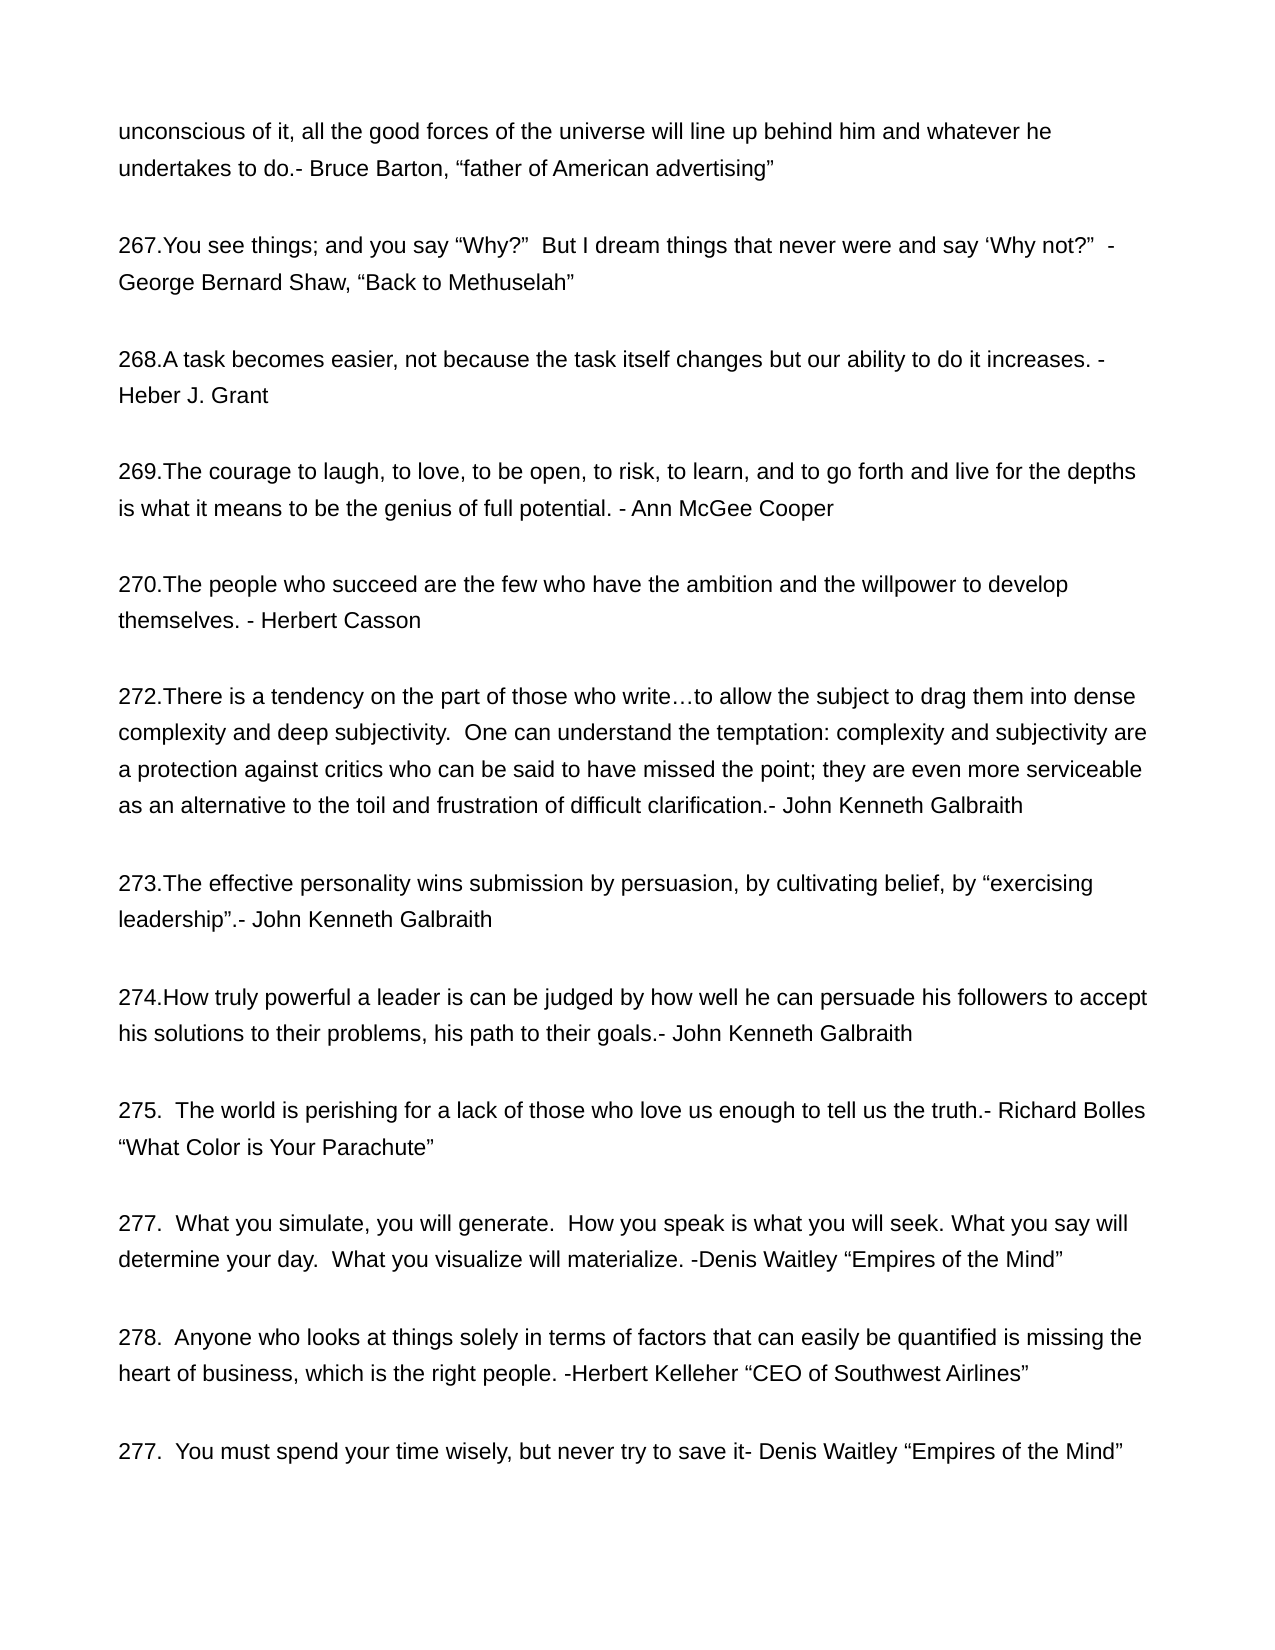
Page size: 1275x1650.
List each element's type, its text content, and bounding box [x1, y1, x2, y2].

text 270.The people who succeed are the few who have the ambition and the willpower to develop themselves. - Herbert Casson [118, 571, 1157, 633]
text 277. You must spend your time wisely, but never try to save it- Denis Waitley “Empires of the Mind” [118, 1438, 1157, 1464]
text unconscious of it, all the good forces of the universe will line up behind him and whatever he undertakes to do.- Bruce Barton, “father of American advertising” [118, 118, 1157, 181]
text 268.A task becomes easier, not because the task itself changes but our ability to do it increases. - Heber J. Grant [118, 346, 1157, 409]
text 267.You see things; and you say “Why?” But I dream things that never were and say ‘Why not?” - George Bernard Shaw, “Back to Methuselah” [118, 232, 1157, 295]
text 277. What you simulate, you will generate. How you speak is what you will seek. What you say will determine your day. What you visualize will materialize. -Denis Waitley “Empires of the Mind” [118, 1210, 1157, 1272]
text 273.The effective personality wins submission by persuasion, by cultivating belief, by “exercising leadership”.- John Kenneth Galbraith [118, 869, 1157, 932]
text 275. The world is perishing for a lack of those who love us enough to tell us the truth.- Richard Bolles “What Color is Your Parachute” [118, 1097, 1157, 1160]
text 278. Anyone who looks at things solely in terms of factors that can easily be quantified is missing the heart of business, which is the right people. -Herbert Kelleher “CEO of Southwest Airlines” [118, 1324, 1157, 1386]
text 274.How truly powerful a leader is can be judged by how well he can persuade his followers to accept his solutions to their problems, his path to their goals.- John Kenneth Galbraith [118, 983, 1157, 1046]
text 269.The courage to laugh, to love, to be open, to risk, to learn, and to go forth and live for the depths is what it means to be the genius of full potential. - Ann McGee Cooper [118, 458, 1157, 521]
text 272.There is a tendency on the part of those who write…to allow the subject to drag them into dense complexity and deep subjectivity. One can understand the temptation: complexity and subjectivity are a protection against critics who can be said to have missed the point; they are even more serviceable as an alternative to the toil and frustration of difficult clarification.- John Kenneth Galbraith [118, 683, 1157, 818]
